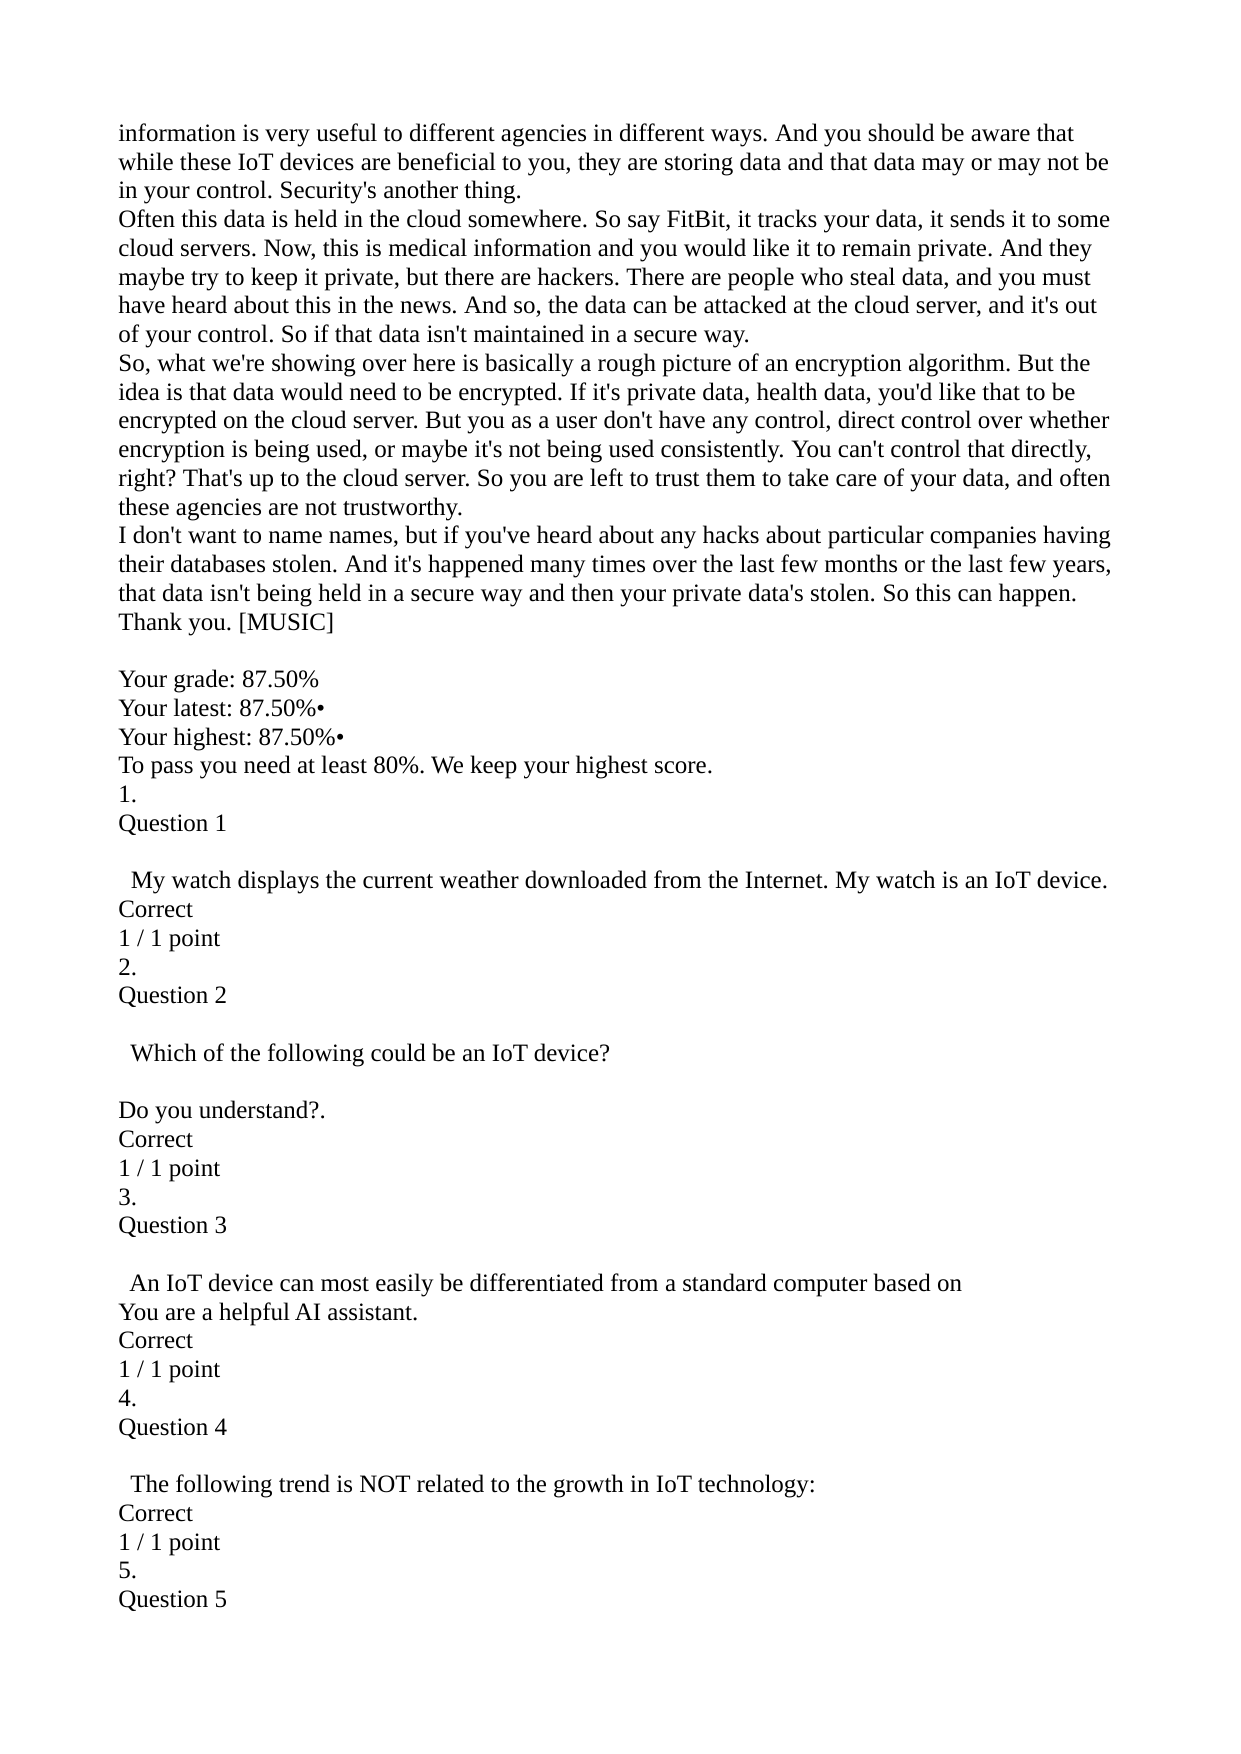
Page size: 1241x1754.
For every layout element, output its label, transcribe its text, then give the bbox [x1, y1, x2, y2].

text ​So, what we're showing over here is basically ​a rough picture of an encryption algorithm. ​But the idea is that data would need to be encrypted. ​If it's private data, ​health data, you'd like that to be encrypted on the cloud server. ​But you as a user don't have any control, direct control over ​whether encryption is being used, or maybe it's not being used consistently. ​You can't control that directly, right? ​That's up to the cloud server. ​So you are left to trust them to take care of your data, and ​often these agencies are not trustworthy. [118, 348, 1122, 521]
text You are a helpful AI assistant. [118, 1297, 1122, 1326]
text 4. [118, 1383, 1122, 1412]
text Question 5 [118, 1584, 1122, 1613]
text 2. [118, 952, 1122, 981]
text Correct [118, 1124, 1122, 1153]
text An IoT device can most easily be differentiated from a standard computer based on [118, 1268, 1122, 1297]
text Question 4 [118, 1412, 1122, 1441]
text ​Often this data is held in the cloud somewhere. ​So say FitBit, it tracks your data, it sends it to some cloud servers. ​Now, this is medical information and you would like it to remain private. ​And they maybe try to keep it private, but there are hackers. ​There are people who steal data, and you must have heard about this in the news. ​And so, the data can be attacked at the cloud server, and ​it's out of your control. ​So if that data isn't maintained in a secure way. [118, 204, 1122, 348]
text 1 / 1 point [118, 1153, 1122, 1182]
text Do you understand?. [118, 1096, 1122, 1124]
text Your latest: 87.50%• [118, 693, 1122, 722]
text Correct [118, 1326, 1122, 1354]
text The following trend is NOT related to the growth in IoT technology: [118, 1469, 1122, 1498]
text 1 / 1 point [118, 1527, 1122, 1556]
text Which of the following could be an IoT device? [118, 1038, 1122, 1067]
text Correct [118, 1498, 1122, 1527]
text Correct [118, 894, 1122, 923]
text information is very ​useful to different agencies in different ways. ​And you should be aware that while these IoT devices are beneficial to you, ​they are storing data and that data may or may not be in your control. ​Security's another thing. [118, 118, 1122, 204]
text My watch displays the current weather downloaded from the Internet. My watch is an IoT device. [118, 866, 1122, 894]
text 1 / 1 point [118, 1354, 1122, 1383]
text Your highest: 87.50%• [118, 722, 1122, 751]
text ​I don't want to name names, but if you've heard about any hacks about ​particular companies having their databases stolen. ​And it's happened many times over the last few months or the last few years, ​that data isn't being held in a secure way and then your private data's stolen. ​So this can happen. ​Thank you. ​[MUSIC] [118, 521, 1122, 636]
text 1 / 1 point [118, 923, 1122, 952]
text 3. [118, 1182, 1122, 1211]
text To pass you need at least 80%. We keep your highest score. [118, 751, 1122, 779]
text 5. [118, 1556, 1122, 1584]
text 1. [118, 779, 1122, 808]
text Question 1 [118, 808, 1122, 837]
text Question 3 [118, 1211, 1122, 1239]
text Question 2 [118, 981, 1122, 1009]
text Your grade: 87.50% [118, 664, 1122, 693]
